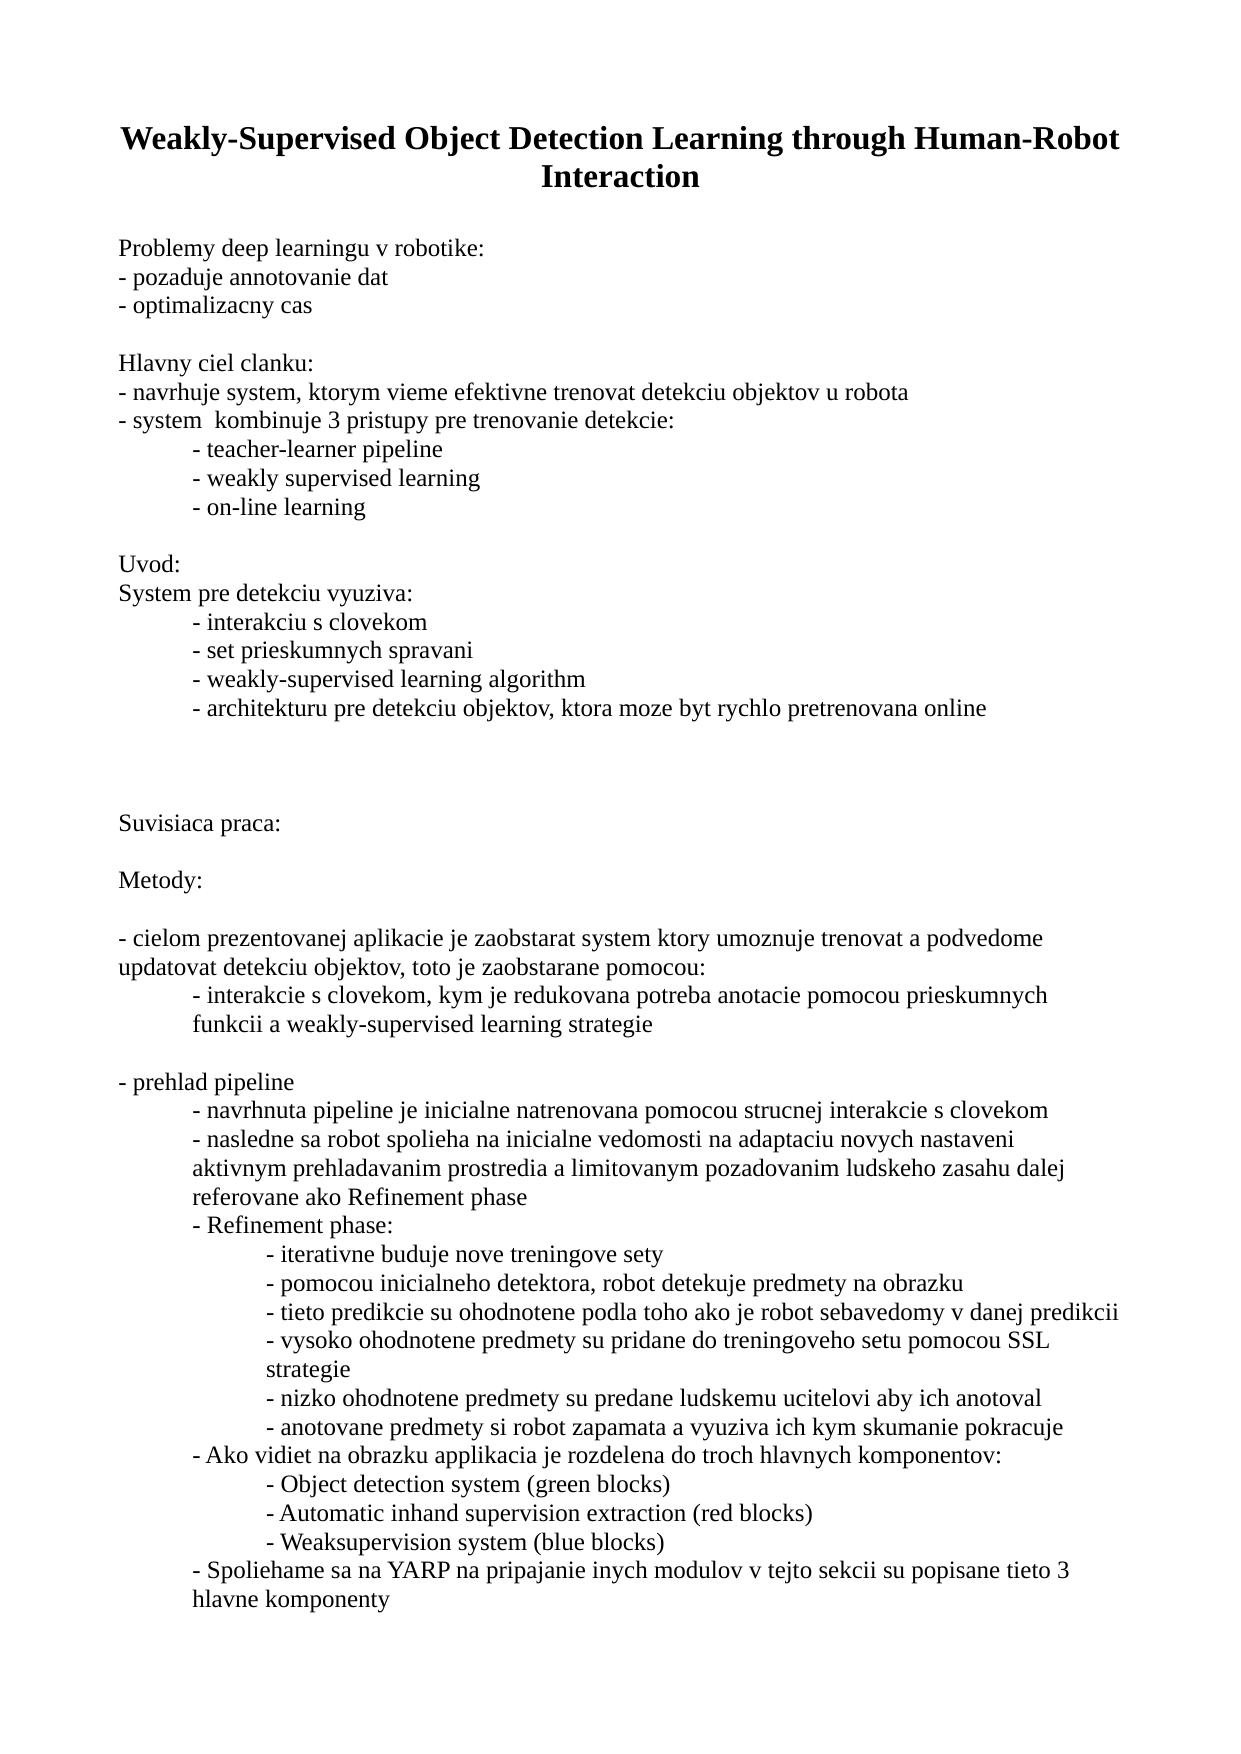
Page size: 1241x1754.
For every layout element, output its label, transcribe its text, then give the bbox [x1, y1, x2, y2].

text - Automatic inhand supervision extraction (red blocks) [118, 1498, 1122, 1527]
text - interakciu s clovekom [118, 607, 1122, 636]
text System pre detekciu vyuziva: [118, 578, 1122, 607]
text - teacher-learner pipeline [118, 434, 1122, 463]
text - weakly supervised learning [118, 463, 1122, 492]
text - system kombinuje 3 pristupy pre trenovanie detekcie: [118, 406, 1122, 434]
text - Spoliehame sa na YARP na pripajanie inych modulov v tejto sekcii su popisane tieto 3 hlavne komponenty [118, 1556, 1122, 1613]
text Suvisiaca praca: [118, 808, 1122, 837]
text - architekturu pre detekciu objektov, ktora moze byt rychlo pretrenovana online [118, 693, 1122, 722]
text Weakly-Supervised Object Detection Learning through Human-Robot Interaction [118, 118, 1122, 195]
text - Weaksupervision system (blue blocks) [118, 1527, 1122, 1556]
text - iterativne buduje nove treningove sety [118, 1239, 1122, 1268]
text - nasledne sa robot spolieha na inicialne vedomosti na adaptaciu novych nastaveni aktivnym prehladavanim prostredia a limitovanym pozadovanim ludskeho zasahu dalej referovane ako Refinement phase [118, 1124, 1122, 1211]
text - anotovane predmety si robot zapamata a vyuziva ich kym skumanie pokracuje [118, 1412, 1122, 1441]
text - vysoko ohodnotene predmety su pridane do treningoveho setu pomocou SSL strategie [118, 1326, 1122, 1383]
text - cielom prezentovanej aplikacie je zaobstarat system ktory umoznuje trenovat a podvedome updatovat detekciu objektov, toto je zaobstarane pomocou: [118, 923, 1122, 981]
text - tieto predikcie su ohodnotene podla toho ako je robot sebavedomy v danej predikcii [118, 1297, 1122, 1326]
text Hlavny ciel clanku: [118, 348, 1122, 377]
text - pozaduje annotovanie dat [118, 262, 1122, 291]
text - interakcie s clovekom, kym je redukovana potreba anotacie pomocou prieskumnych funkcii a weakly-supervised learning strategie [118, 981, 1122, 1038]
text - weakly-supervised learning algorithm [118, 664, 1122, 693]
text - optimalizacny cas [118, 291, 1122, 319]
text Problemy deep learningu v robotike: [118, 233, 1122, 262]
text - Ako vidiet na obrazku applikacia je rozdelena do troch hlavnych komponentov: [118, 1441, 1122, 1469]
text Uvod: [118, 549, 1122, 578]
text - Object detection system (green blocks) [118, 1469, 1122, 1498]
text - set prieskumnych spravani [118, 636, 1122, 664]
text - prehlad pipeline [118, 1067, 1122, 1096]
text - navrhnuta pipeline je inicialne natrenovana pomocou strucnej interakcie s clovekom [118, 1096, 1122, 1124]
text - on-line learning [118, 492, 1122, 521]
text - navrhuje system, ktorym vieme efektivne trenovat detekciu objektov u robota [118, 377, 1122, 406]
text Metody: [118, 866, 1122, 894]
text - nizko ohodnotene predmety su predane ludskemu ucitelovi aby ich anotoval [118, 1383, 1122, 1412]
text - pomocou inicialneho detektora, robot detekuje predmety na obrazku [118, 1268, 1122, 1297]
text - Refinement phase: [118, 1211, 1122, 1239]
